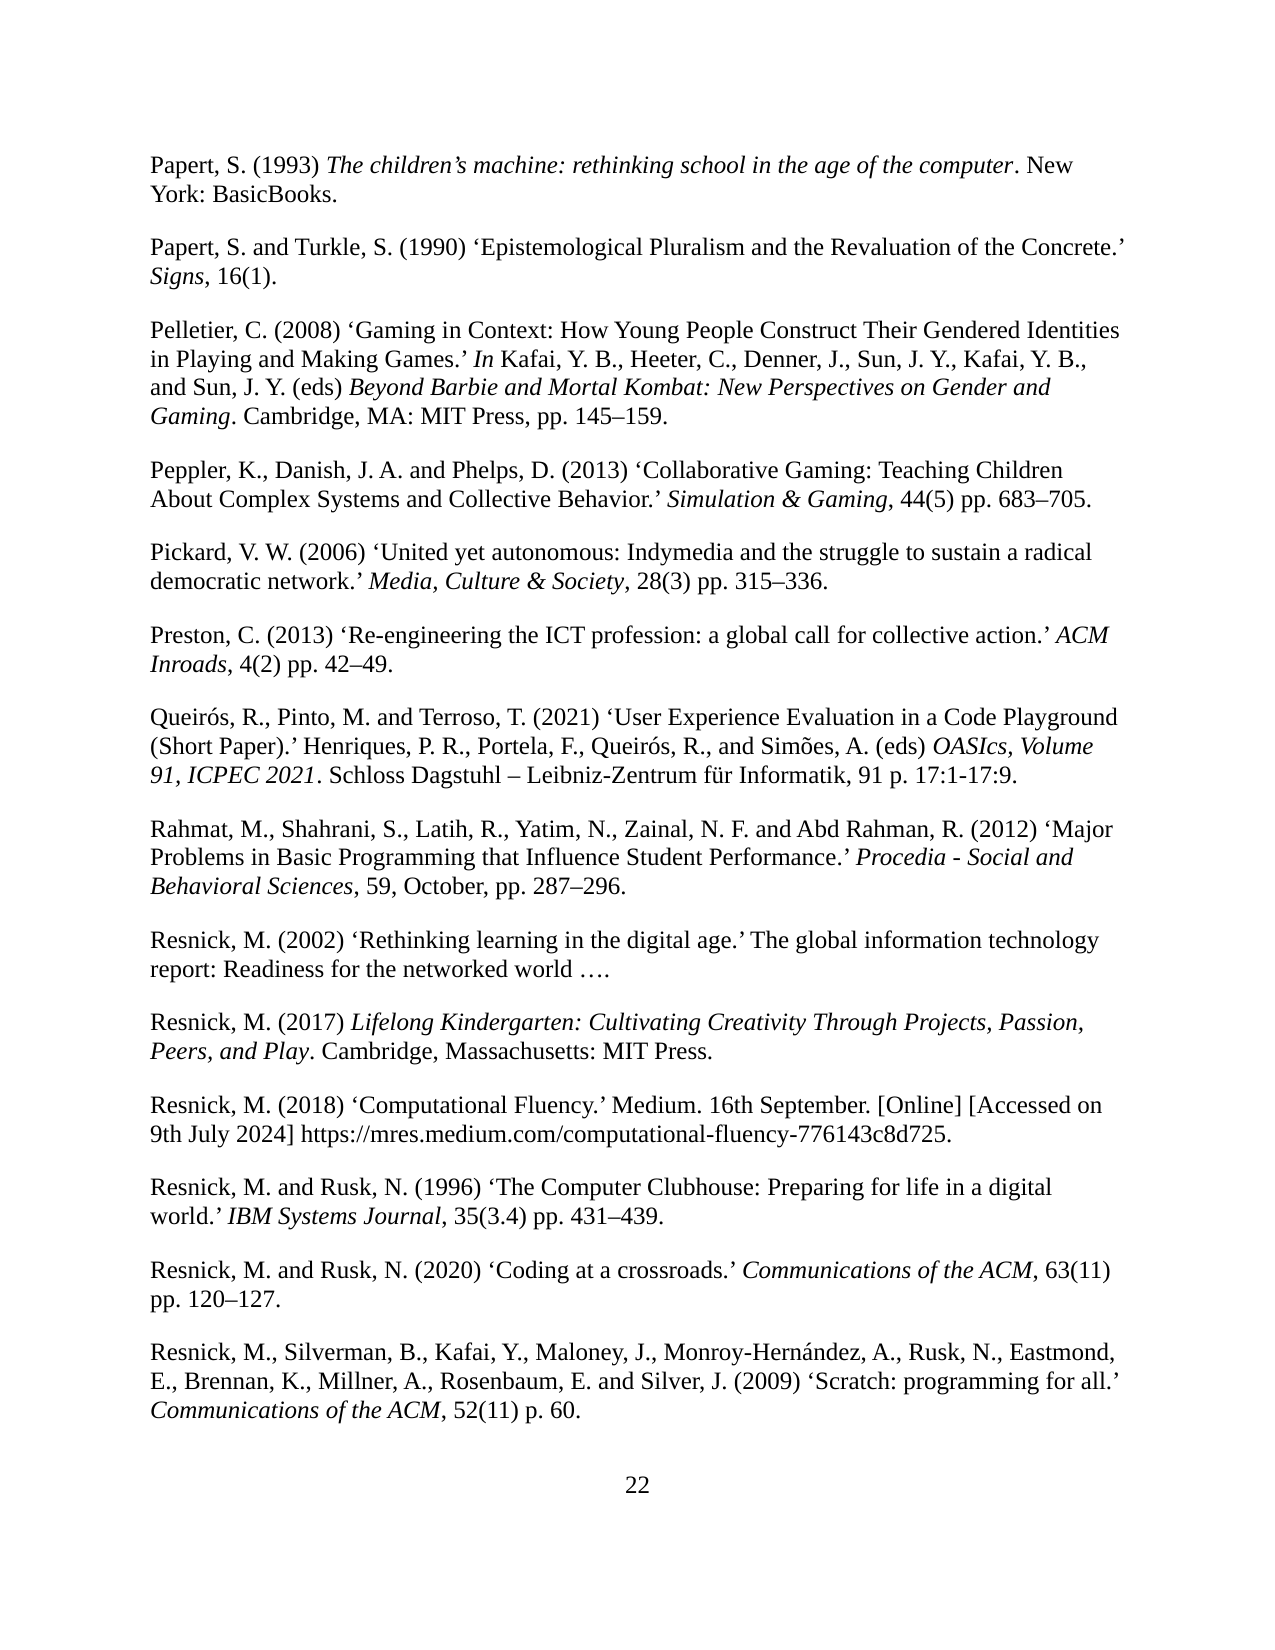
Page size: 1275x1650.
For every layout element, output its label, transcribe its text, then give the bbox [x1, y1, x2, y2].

text Pelletier, C. (2008) ‘Gaming in Context: How Young People Construct Their Gendered Identities in Playing and Making Games.’ In Kafai, Y. B., Heeter, C., Denner, J., Sun, J. Y., Kafai, Y. B., and Sun, J. Y. (eds) Beyond Barbie and Mortal Kombat: New Perspectives on Gender and Gaming. Cambridge, MA: MIT Press, pp. 145–159. [150, 315, 1125, 430]
text Rahmat, M., Shahrani, S., Latih, R., Yatim, N., Zainal, N. F. and Abd Rahman, R. (2012) ‘Major Problems in Basic Programming that Influence Student Performance.’ Procedia - Social and Behavioral Sciences, 59, October, pp. 287–296. [150, 814, 1125, 900]
text Resnick, M. (2018) ‘Computational Fluency.’ Medium. 16th September. [Online] [Accessed on 9th July 2024] https://mres.medium.com/computational-fluency-776143c8d725. [150, 1090, 1125, 1147]
text Queirós, R., Pinto, M. and Terroso, T. (2021) ‘User Experience Evaluation in a Code Playground (Short Paper).’ Henriques, P. R., Portela, F., Queirós, R., and Simões, A. (eds) OASIcs, Volume 91, ICPEC 2021. Schloss Dagstuhl – Leibniz-Zentrum für Informatik, 91 p. 17:1-17:9. [150, 702, 1125, 789]
text Peppler, K., Danish, J. A. and Phelps, D. (2013) ‘Collaborative Gaming: Teaching Children About Complex Systems and Collective Behavior.’ Simulation & Gaming, 44(5) pp. 683–705. [150, 455, 1125, 512]
text Papert, S. (1993) The children’s machine: rethinking school in the age of the computer. New York: BasicBooks. [150, 150, 1125, 207]
text Papert, S. and Turkle, S. (1990) ‘Epistemological Pluralism and the Revaluation of the Concrete.’ Signs, 16(1). [150, 232, 1125, 290]
text Pickard, V. W. (2006) ‘United yet autonomous: Indymedia and the struggle to sustain a radical democratic network.’ Media, Culture & Society, 28(3) pp. 315–336. [150, 537, 1125, 595]
text Resnick, M. and Rusk, N. (2020) ‘Coding at a crossroads.’ Communications of the ACM, 63(11) pp. 120–127. [150, 1255, 1125, 1312]
text Preston, C. (2013) ‘Re-engineering the ICT profession: a global call for collective action.’ ACM Inroads, 4(2) pp. 42–49. [150, 620, 1125, 677]
text Resnick, M. and Rusk, N. (1996) ‘The Computer Clubhouse: Preparing for life in a digital world.’ IBM Systems Journal, 35(3.4) pp. 431–439. [150, 1172, 1125, 1230]
text Resnick, M. (2017) Lifelong Kindergarten: Cultivating Creativity Through Projects, Passion, Peers, and Play. Cambridge, Massachusetts: MIT Press. [150, 1007, 1125, 1065]
text Resnick, M. (2002) ‘Rethinking learning in the digital age.’ The global information technology report: Readiness for the networked world …. [150, 925, 1125, 982]
text Resnick, M., Silverman, B., Kafai, Y., Maloney, J., Monroy-Hernández, A., Rusk, N., Eastmond, E., Brennan, K., Millner, A., Rosenbaum, E. and Silver, J. (2009) ‘Scratch: programming for all.’ Communications of the ACM, 52(11) p. 60. [150, 1337, 1125, 1424]
